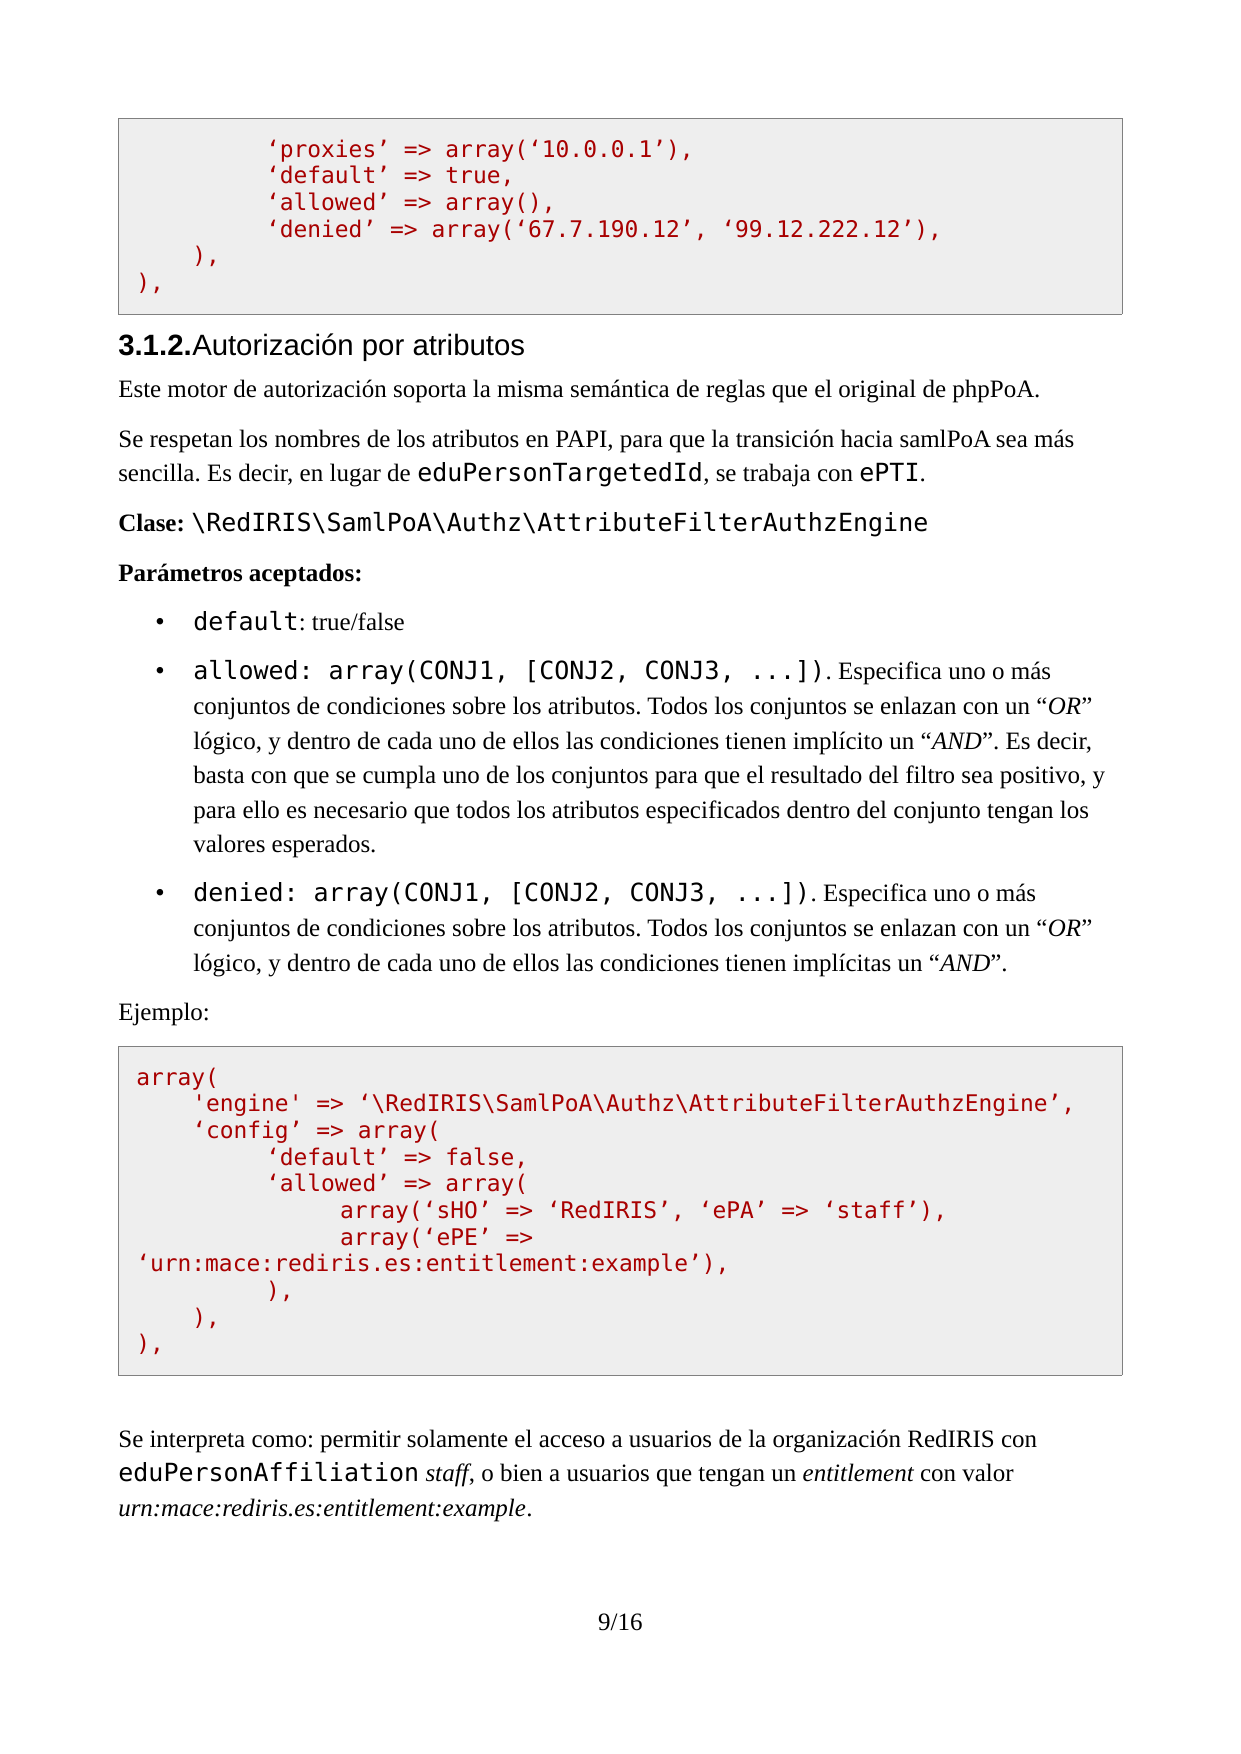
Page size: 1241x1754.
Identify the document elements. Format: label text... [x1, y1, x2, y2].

text Se interpreta como: permitir solamente el acceso a usuarios de la organización RedIRIS con eduPersonAffiliation staff, o bien a usuarios que tengan un entitlement con valor urn:mace:rediris.es:entitlement:example. [118, 1424, 1122, 1522]
list denied: array(CONJ1, [CONJ2, CONJ3, ...]). Especifica uno o más conjuntos de condiciones sobre los atributos. Todos los conjuntos se enlazan con un “OR” lógico, y dentro de cada uno de ellos las condiciones tienen implícitas un “AND”. [156, 878, 1122, 977]
list default: true/false [156, 607, 1122, 636]
text Se respetan los nombres de los atributos en PAPI, para que la transición hacia samlPoA sea más sencilla. Es decir, en lugar de eduPersonTargetedId, se trabaja con ePTI. [118, 424, 1122, 487]
text Clase: \RedIRIS\SamlPoA\Authz\AttributeFilterAuthzEngine [118, 508, 1122, 537]
list allowed: array(CONJ1, [CONJ2, CONJ3, ...]). Especifica uno o más conjuntos de condiciones sobre los atributos. Todos los conjuntos se enlazan con un “OR” lógico, y dentro de cada uno de ellos las condiciones tienen implícito un “AND”. Es decir, basta con que se cumpla uno de los conjuntos para que el resultado del filtro sea positivo, y para ello es necesario que todos los atributos especificados dentro del conjunto tengan los valores esperados. [156, 656, 1122, 858]
text Este motor de autorización soporta la misma semántica de reglas que el original de phpPoA. [118, 374, 1122, 403]
text array( 'engine' => ‘\RedIRIS\SamlPoA\Authz\AttributeFilterAuthzEngine’, ‘config’ => array( ‘default’ => false, ‘allowed’ => array( array(‘sHO’ => ‘RedIRIS’, ‘ePA’ => ‘staff’), array(‘ePE’ => ‘urn:mace:rediris.es:entitlement:example’), ), ), ), [119, 1047, 1122, 1375]
subtitle Autorización por atributos [118, 328, 1122, 362]
text Parámetros aceptados: [118, 558, 1122, 586]
text Ejemplo: [118, 997, 1122, 1026]
text ‘proxies’ => array(‘10.0.0.1’), ‘default’ => true, ‘allowed’ => array(), ‘denied’ => array(‘67.7.190.12’, ‘99.12.222.12’), ), ), [119, 119, 1122, 314]
